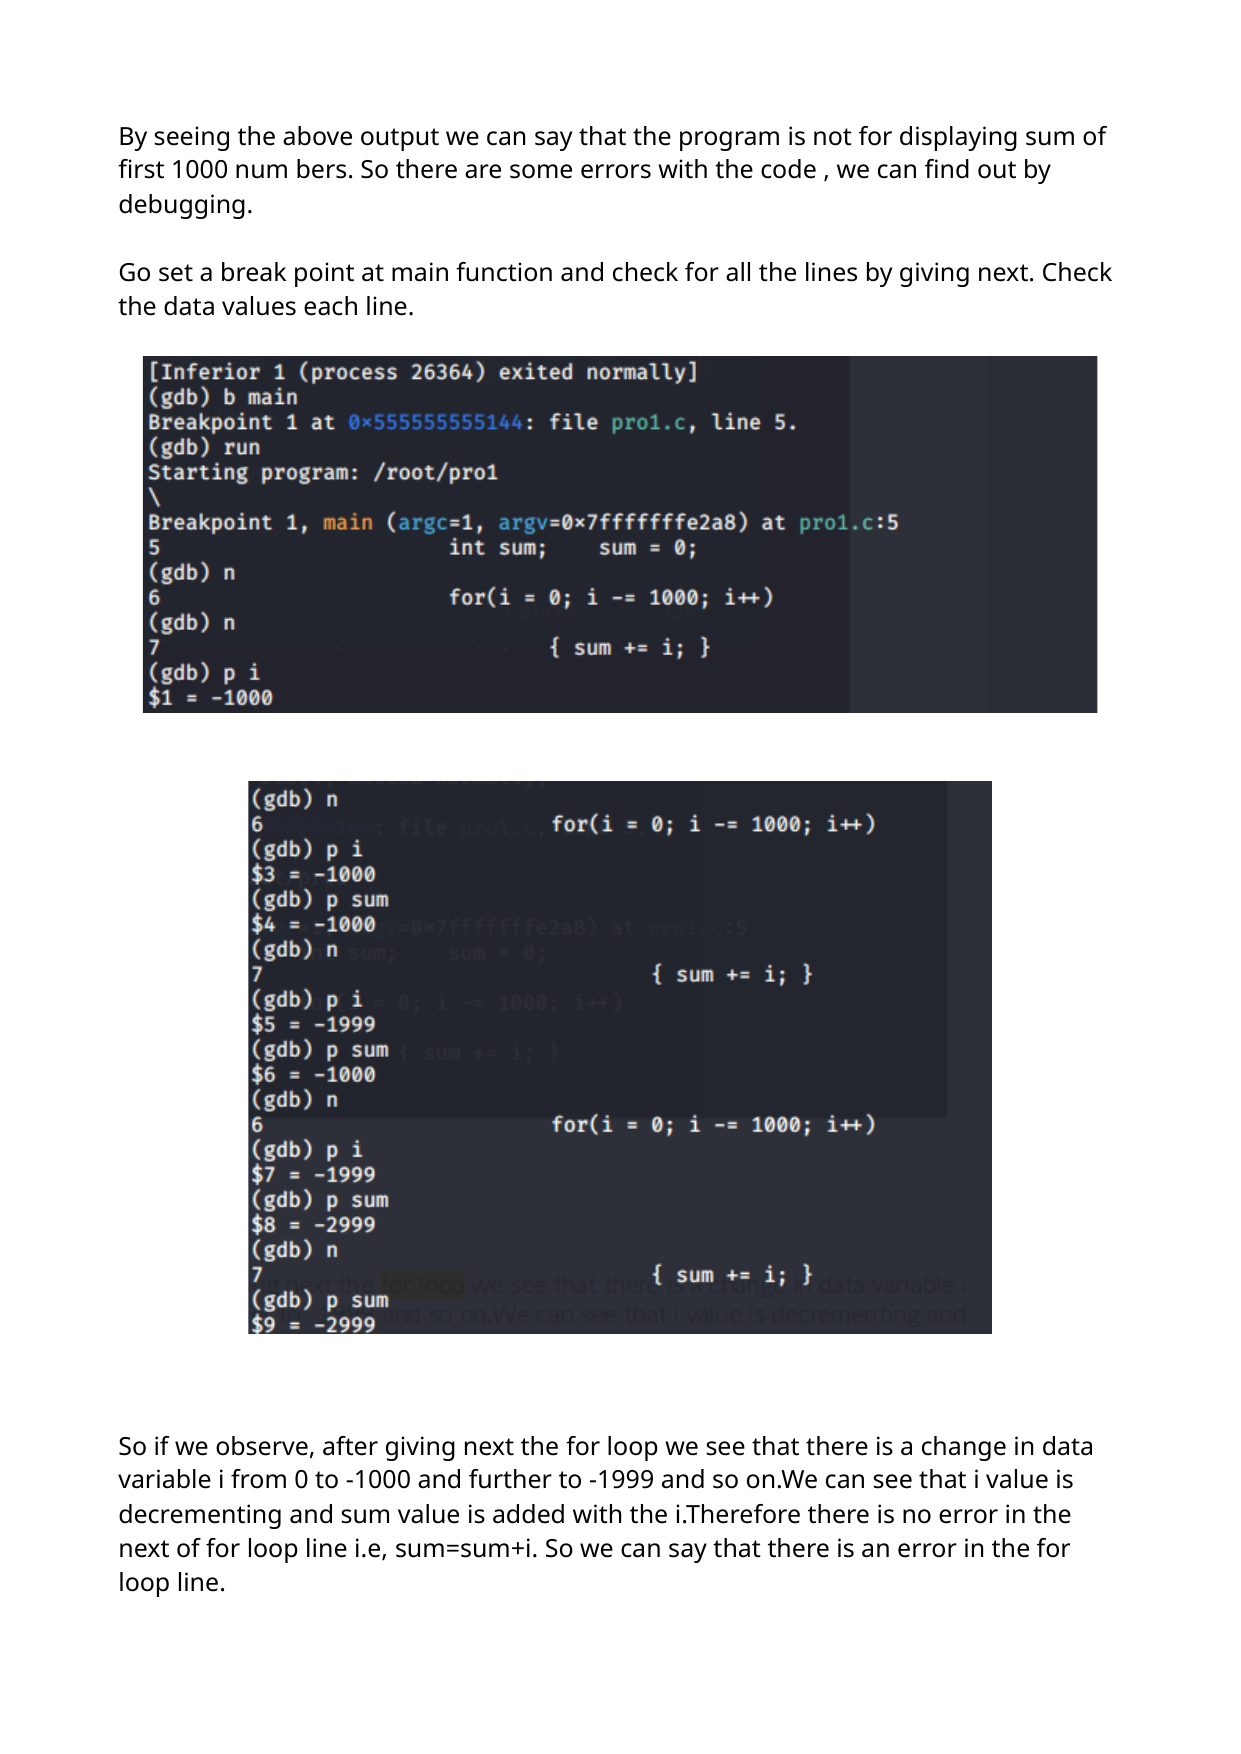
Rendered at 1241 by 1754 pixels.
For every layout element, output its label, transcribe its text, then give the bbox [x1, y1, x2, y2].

picture [142, 356, 1098, 713]
picture [248, 781, 992, 1334]
text Go set a break point at main function and check for all the lines by giving next. Check the data values each line. [118, 254, 1122, 322]
text By seeing the above output we can say that the program is not for displaying sum of first 1000 num bers. So there are some errors with the code , we can find out by debugging. [118, 118, 1122, 220]
text So if we observe, after giving next the for loop we see that there is a change in data variable i from 0 to -1000 and further to -1999 and so on.We can see that i value is decrementing and sum value is added with the i.Therefore there is no error in the next of for loop line i.e, sum=sum+i. So we can say that there is an error in the for loop line. [118, 1428, 1122, 1598]
